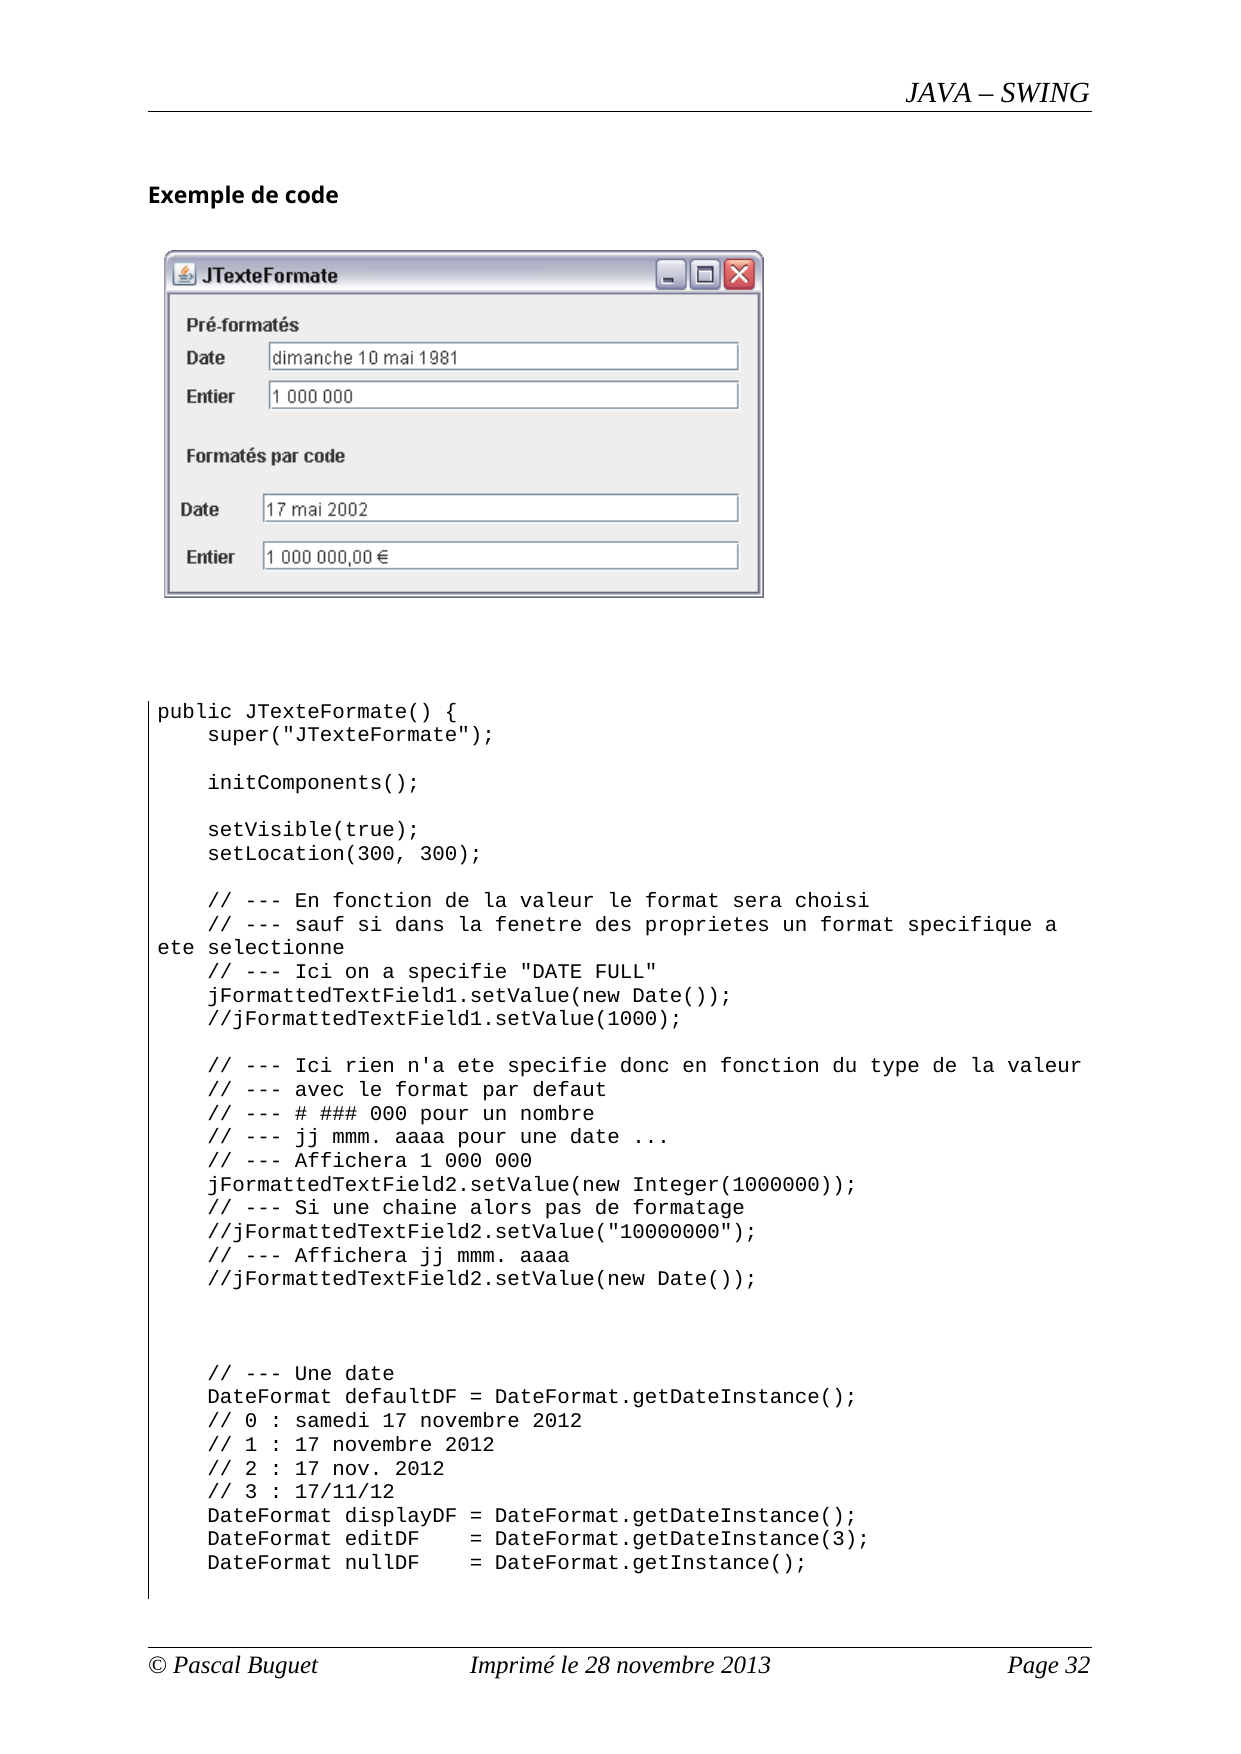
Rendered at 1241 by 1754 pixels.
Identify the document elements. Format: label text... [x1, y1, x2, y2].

text DateFormat defaultDF = DateFormat.getDateInstance(); [149, 1387, 1092, 1410]
text DateFormat editDF = DateFormat.getDateInstance(3); [149, 1528, 1092, 1552]
text DateFormat nullDF = DateFormat.getInstance(); [149, 1552, 1092, 1576]
text setVisible(true); [149, 819, 1092, 843]
text // 2 : 17 nov. 2012 [149, 1457, 1092, 1481]
text // --- En fonction de la valeur le format sera choisi [149, 890, 1092, 914]
text //jFormattedTextField2.setValue("10000000"); [149, 1221, 1092, 1245]
text // --- # ### 000 pour un nombre [149, 1103, 1092, 1126]
text jFormattedTextField1.setValue(new Date()); [149, 984, 1092, 1008]
text // --- Ici on a specifie "DATE FULL" [149, 961, 1092, 984]
text // 1 : 17 novembre 2012 [149, 1434, 1092, 1457]
text // --- Si une chaine alors pas de formatage [149, 1197, 1092, 1221]
text setLocation(300, 300); [149, 843, 1092, 866]
text super("JTexteFormate"); [149, 724, 1092, 748]
picture [164, 250, 764, 598]
text initComponents(); [149, 772, 1092, 795]
text Exemple de code [148, 179, 1092, 210]
text public JTexteFormate() { [149, 701, 1092, 724]
text // --- jj mmm. aaaa pour une date ... [149, 1126, 1092, 1150]
text // 0 : samedi 17 novembre 2012 [149, 1410, 1092, 1434]
text // --- Affichera jj mmm. aaaa [149, 1245, 1092, 1268]
text // 3 : 17/11/12 [149, 1481, 1092, 1505]
text // --- avec le format par defaut [149, 1079, 1092, 1103]
text // --- Ici rien n'a ete specifie donc en fonction du type de la valeur [149, 1056, 1092, 1079]
text // --- sauf si dans la fenetre des proprietes un format specifique a ete selectionne [149, 914, 1092, 961]
text // --- Une date [149, 1363, 1092, 1387]
text // --- Affichera 1 000 000 [149, 1150, 1092, 1174]
text //jFormattedTextField2.setValue(new Date()); [149, 1268, 1092, 1292]
text DateFormat displayDF = DateFormat.getDateInstance(); [149, 1505, 1092, 1528]
text jFormattedTextField2.setValue(new Integer(1000000)); [149, 1174, 1092, 1197]
text //jFormattedTextField1.setValue(1000); [149, 1008, 1092, 1032]
